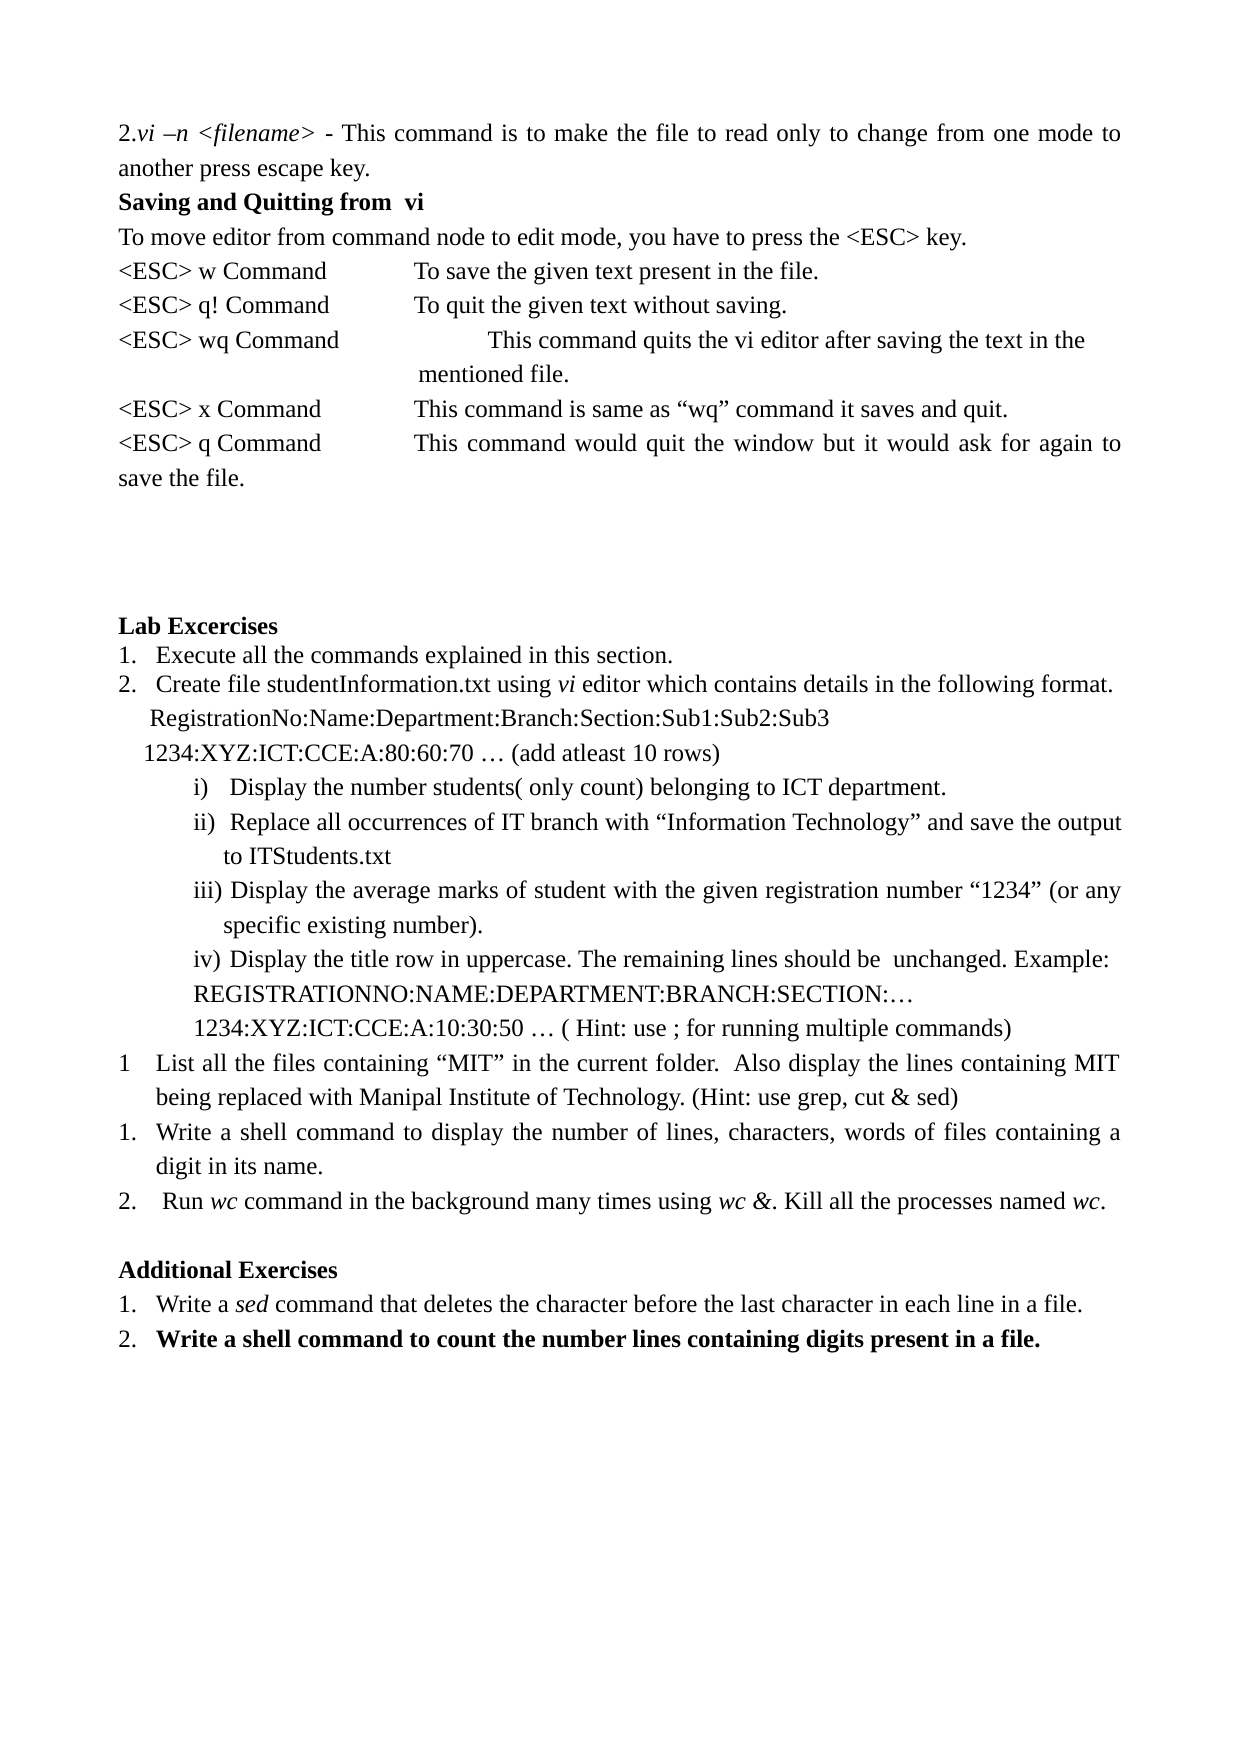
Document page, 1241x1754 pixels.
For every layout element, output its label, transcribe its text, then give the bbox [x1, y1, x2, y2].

text <ESC> q! Command To quit the given text without saving. [118, 291, 1122, 319]
list Display the average marks of student with the given registration number “1234” (or any specific existing number). [193, 876, 1122, 939]
list Write a sed command that deletes the character before the last character in each line in a file. [118, 1289, 1122, 1318]
text <ESC> wq Command This command quits the vi editor after saving the text in the [118, 325, 1122, 354]
list Create file studentInformation.txt using vi editor which contains details in the following format. [118, 669, 1122, 697]
list RegistrationNo:Name:Department:Branch:Section:Sub1:Sub2:Sub3 [118, 703, 1122, 732]
text <ESC> q Command This command would quit the window but it would ask for again to save the file. [118, 428, 1122, 492]
text Saving and Quitting from vi [118, 187, 1122, 216]
list Display the number students( only count) belonging to ICT department. [193, 772, 1122, 801]
text mentioned file. [343, 359, 1122, 388]
list Run wc command in the background many times using wc &. Kill all the processes named wc. [118, 1186, 1122, 1215]
text 2.vi –n <filename> - This command is to make the file to read only to change from one mode to another press escape key. [118, 118, 1122, 181]
text Additional Exercises [118, 1255, 1122, 1284]
text Lab Excercises [118, 611, 1122, 640]
text To move editor from command node to edit mode, you have to press the <ESC> key. [118, 222, 1122, 250]
list List all the files containing “MIT” in the current folder. Also display the lines containing MIT being replaced with Manipal Institute of Technology. (Hint: use grep, cut & sed) [118, 1048, 1122, 1111]
list Replace all occurrences of IT branch with “Information Technology” and save the output to ITStudents.txt [193, 807, 1122, 870]
list 1234:XYZ:ICT:CCE:A:80:60:70 … (add atleast 10 rows) [118, 738, 1122, 766]
list Display the title row in uppercase. The remaining lines should be unchanged. Example: [193, 944, 1122, 973]
list Write a shell command to count the number lines containing digits present in a file. [118, 1324, 1122, 1353]
list Write a shell command to display the number of lines, characters, words of files containing a digit in its name. [118, 1117, 1122, 1180]
text <ESC> w Command To save the given text present in the file. [118, 256, 1122, 285]
list REGISTRATIONNO:NAME:DEPARTMENT:BRANCH:SECTION:… 1234:XYZ:ICT:CCE:A:10:30:50 … ( Hint: use ; for running multiple commands) [193, 979, 1122, 1042]
text <ESC> x Command This command is same as “wq” command it saves and quit. [118, 394, 1122, 423]
list Execute all the commands explained in this section. [118, 640, 1122, 669]
